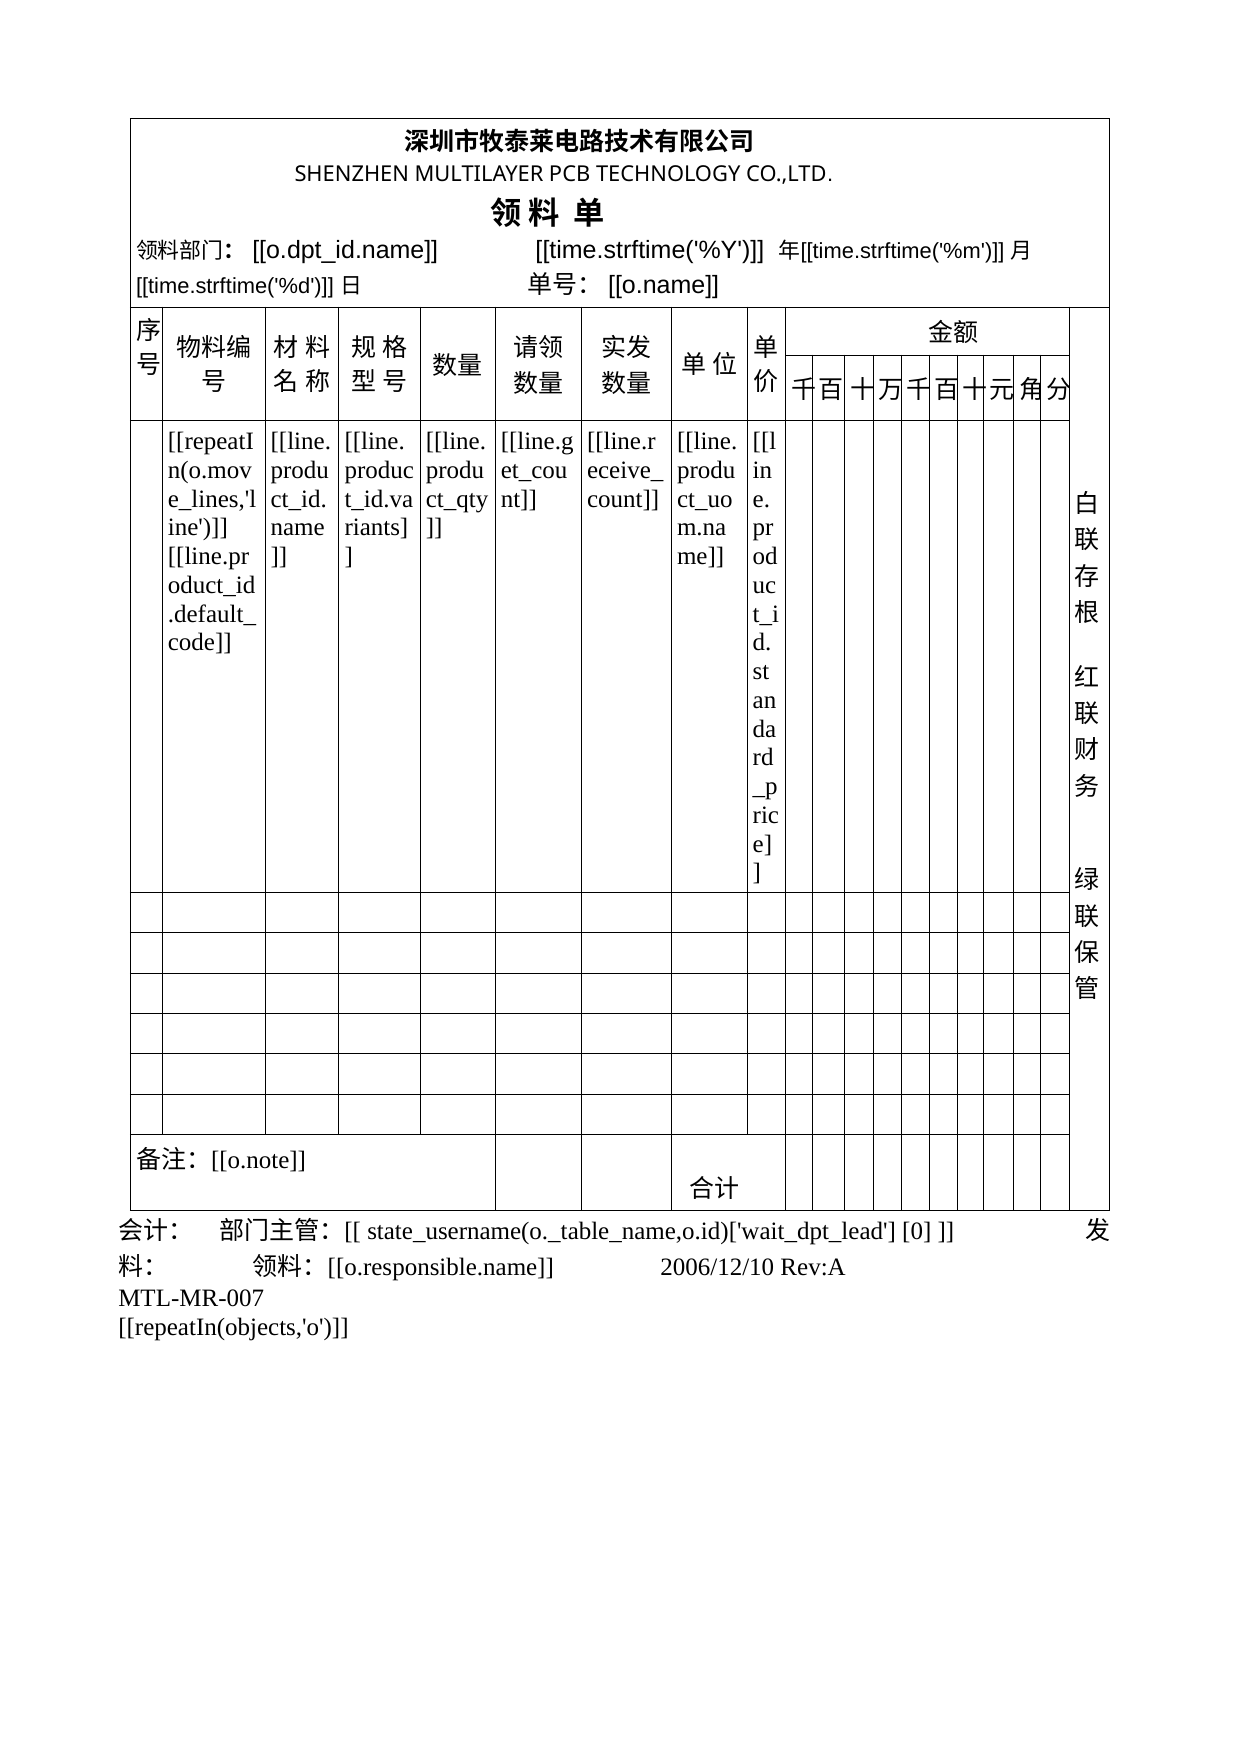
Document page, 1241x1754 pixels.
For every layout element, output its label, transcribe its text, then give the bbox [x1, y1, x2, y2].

table_cell [496, 974, 581, 1013]
table_cell [984, 421, 1013, 892]
table_cell [[line.product_qty]] [421, 421, 495, 892]
table_cell 百 [930, 356, 957, 420]
table_cell 数量 [421, 308, 495, 420]
table_cell [421, 933, 495, 973]
table_cell [582, 1135, 671, 1210]
table_cell [748, 1014, 785, 1053]
table_cell [496, 933, 581, 973]
table_cell [266, 1095, 338, 1134]
table_cell [163, 1095, 265, 1134]
table_cell [902, 1014, 929, 1053]
table_cell [131, 974, 162, 1013]
table_cell [266, 1014, 338, 1053]
table_cell [163, 893, 265, 932]
text 会计： 部门主管：[[ state_username(o._table_name,o.id)['wait_dpt_lead'] [0] ]] 发料： 领料：[[o.responsible.name]] 2006/12/10 Rev:A MTL-MR-007 [118, 1211, 1122, 1312]
table_cell [845, 1054, 873, 1093]
table_cell [672, 974, 747, 1013]
table_cell [421, 1095, 495, 1134]
table_cell [902, 421, 929, 892]
table_cell [1014, 1095, 1040, 1134]
table_cell [984, 933, 1013, 973]
table_cell [984, 1095, 1013, 1134]
table_cell [1041, 1054, 1069, 1093]
table_cell [930, 1135, 957, 1210]
table_cell [582, 1054, 671, 1093]
table_header 深圳市牧泰莱电路技术有限公司 SHENZHEN MULTILAYER PCB TECHNOLOGY CO.,LTD. 领 料 单 领料部门： [[o.dpt_id.name]] [[time.strftime('%Y')]] 年[[time.strftime('%m')]] 月 [[time.strftime('%d')]] 日 单号： [[o.name]] [131, 119, 1109, 307]
table_cell [[line.get_count]] [496, 421, 581, 892]
table_cell [958, 421, 983, 892]
table_cell [958, 1135, 983, 1210]
table_cell [339, 893, 420, 932]
table_cell [930, 893, 957, 932]
table_cell [163, 974, 265, 1013]
table_cell [266, 933, 338, 973]
table_cell [786, 1095, 812, 1134]
table_cell 千 [902, 356, 929, 420]
table_cell [339, 1054, 420, 1093]
table_cell 单 价 [748, 308, 785, 420]
table_cell [496, 893, 581, 932]
table_cell [874, 1054, 901, 1093]
table_cell [786, 421, 812, 892]
table_cell 单 位 [672, 308, 747, 420]
table_cell [1014, 893, 1040, 932]
table_cell [131, 1095, 162, 1134]
table_cell [496, 1135, 581, 1210]
table_cell [672, 933, 747, 973]
table_cell [339, 974, 420, 1013]
table_cell [930, 1014, 957, 1053]
table_cell [582, 974, 671, 1013]
table_cell [421, 893, 495, 932]
table_cell [672, 1095, 747, 1134]
table_cell [1041, 893, 1069, 932]
table_cell [958, 933, 983, 973]
table_cell [984, 974, 1013, 1013]
table_cell [786, 1014, 812, 1053]
table_cell 千 [786, 356, 812, 420]
table_cell [930, 933, 957, 973]
table_cell [163, 1054, 265, 1093]
table_cell 材 料 名 称 [266, 308, 338, 420]
table_cell [902, 1095, 929, 1134]
table_cell [163, 1014, 265, 1053]
table_cell 物料编号 [163, 308, 265, 420]
table_cell [266, 1054, 338, 1093]
table_cell [786, 1135, 812, 1210]
table_cell [902, 1135, 929, 1210]
table_cell [984, 893, 1013, 932]
table_cell [131, 933, 162, 973]
table_cell [930, 1095, 957, 1134]
table_cell [1041, 933, 1069, 973]
table_cell [984, 1014, 1013, 1053]
table_cell [845, 421, 873, 892]
table_cell 十 [845, 356, 873, 420]
table_cell [1014, 421, 1040, 892]
table_cell [845, 1135, 873, 1210]
table_cell [131, 1054, 162, 1093]
table_cell [958, 974, 983, 1013]
table_cell [874, 1014, 901, 1053]
table_cell 分 [1041, 356, 1069, 420]
table_cell [845, 933, 873, 973]
table_cell [845, 1095, 873, 1134]
table_cell [748, 1095, 785, 1134]
table_cell [902, 893, 929, 932]
table_cell [421, 974, 495, 1013]
table_cell [930, 421, 957, 892]
table_cell [748, 933, 785, 973]
table_cell [958, 1014, 983, 1053]
table_cell [672, 893, 747, 932]
table_cell [672, 1054, 747, 1093]
text [[repeatIn(objects,'o')]] [118, 1312, 1122, 1341]
table_cell [902, 933, 929, 973]
table_cell [902, 1054, 929, 1093]
table_cell [421, 1014, 495, 1053]
table_cell [[line.product_id.variants]] [339, 421, 420, 892]
table_cell [421, 1054, 495, 1093]
table_cell [[line.product_id.name]] [266, 421, 338, 892]
table_cell [874, 1135, 901, 1210]
table_cell [786, 1054, 812, 1093]
table_cell 千 [804, 379, 812, 387]
table_cell [496, 1054, 581, 1093]
table_cell [1041, 1095, 1069, 1134]
table_cell [582, 933, 671, 973]
table_cell [496, 1095, 581, 1134]
table_cell [748, 1054, 785, 1093]
table_cell [984, 1054, 1013, 1093]
table_cell [131, 893, 162, 932]
table_cell [131, 1014, 162, 1053]
table_cell [[line.receive_count]] [582, 421, 671, 892]
table_cell 请领 数量 [496, 308, 581, 420]
table_cell [813, 893, 844, 932]
table_cell [748, 893, 785, 932]
table_cell 规 格 型 号 [339, 308, 420, 420]
table_cell [874, 933, 901, 973]
table_cell [786, 974, 812, 1013]
table_cell [930, 1054, 957, 1093]
table_cell [813, 974, 844, 1013]
table_cell [582, 1014, 671, 1053]
table_cell [1014, 1014, 1040, 1053]
table_cell [1041, 974, 1069, 1013]
table_cell [1014, 1135, 1040, 1210]
table_cell [845, 893, 873, 932]
table_cell [1041, 1014, 1069, 1053]
table_cell [813, 1135, 844, 1210]
table_cell [984, 1135, 1013, 1210]
table_cell 实发 数量 [582, 308, 671, 420]
table_cell [786, 893, 812, 932]
table_cell 备注：[[o.note]] [131, 1135, 495, 1210]
table_cell [874, 1095, 901, 1134]
table_cell [582, 1095, 671, 1134]
table_cell [845, 1014, 873, 1053]
table_cell [[repeatIn(o.move_lines,'line')]] [[line.product_id.default_code]] [163, 421, 265, 892]
table_cell [1041, 421, 1069, 892]
table_cell [813, 1095, 844, 1134]
table_cell [786, 933, 812, 973]
table_cell [582, 893, 671, 932]
table_cell [748, 974, 785, 1013]
table_cell [813, 1054, 844, 1093]
table_cell [339, 1095, 420, 1134]
table_cell [496, 1014, 581, 1053]
table_cell [813, 933, 844, 973]
table_cell 百 [813, 356, 844, 420]
table_cell [930, 974, 957, 1013]
table_cell [874, 974, 901, 1013]
table_cell [339, 1014, 420, 1053]
table_cell 万 [874, 356, 901, 420]
table_cell [958, 1054, 983, 1093]
table_cell [163, 933, 265, 973]
table_cell 合计 [672, 1135, 785, 1210]
table_cell [1041, 1135, 1069, 1210]
table_cell [845, 974, 873, 1013]
table_cell 序号 [131, 308, 162, 420]
table_cell 元 [984, 356, 1013, 420]
table_cell [958, 893, 983, 932]
table_cell 白联存根 红联财务 绿联保管 [1070, 308, 1109, 1210]
table_cell [1014, 974, 1040, 1013]
table_cell [1014, 933, 1040, 973]
table_cell [874, 893, 901, 932]
table_cell [131, 421, 162, 892]
table_cell 十 [958, 356, 983, 420]
table_cell [874, 421, 901, 892]
table_cell [902, 974, 929, 1013]
table_cell [[line.product_uom.name]] [672, 421, 747, 892]
table_cell [266, 893, 338, 932]
table_cell [958, 1095, 983, 1134]
table_cell [[line.product_id.standard_price]] [748, 421, 785, 892]
table_cell [813, 421, 844, 892]
table_cell 角 [1014, 356, 1040, 420]
table_cell [266, 974, 338, 1013]
table_cell [1014, 1054, 1040, 1093]
table_cell [339, 933, 420, 973]
table_cell 金额 [786, 308, 1069, 354]
table_cell [672, 1014, 747, 1053]
table_cell [813, 1014, 844, 1053]
